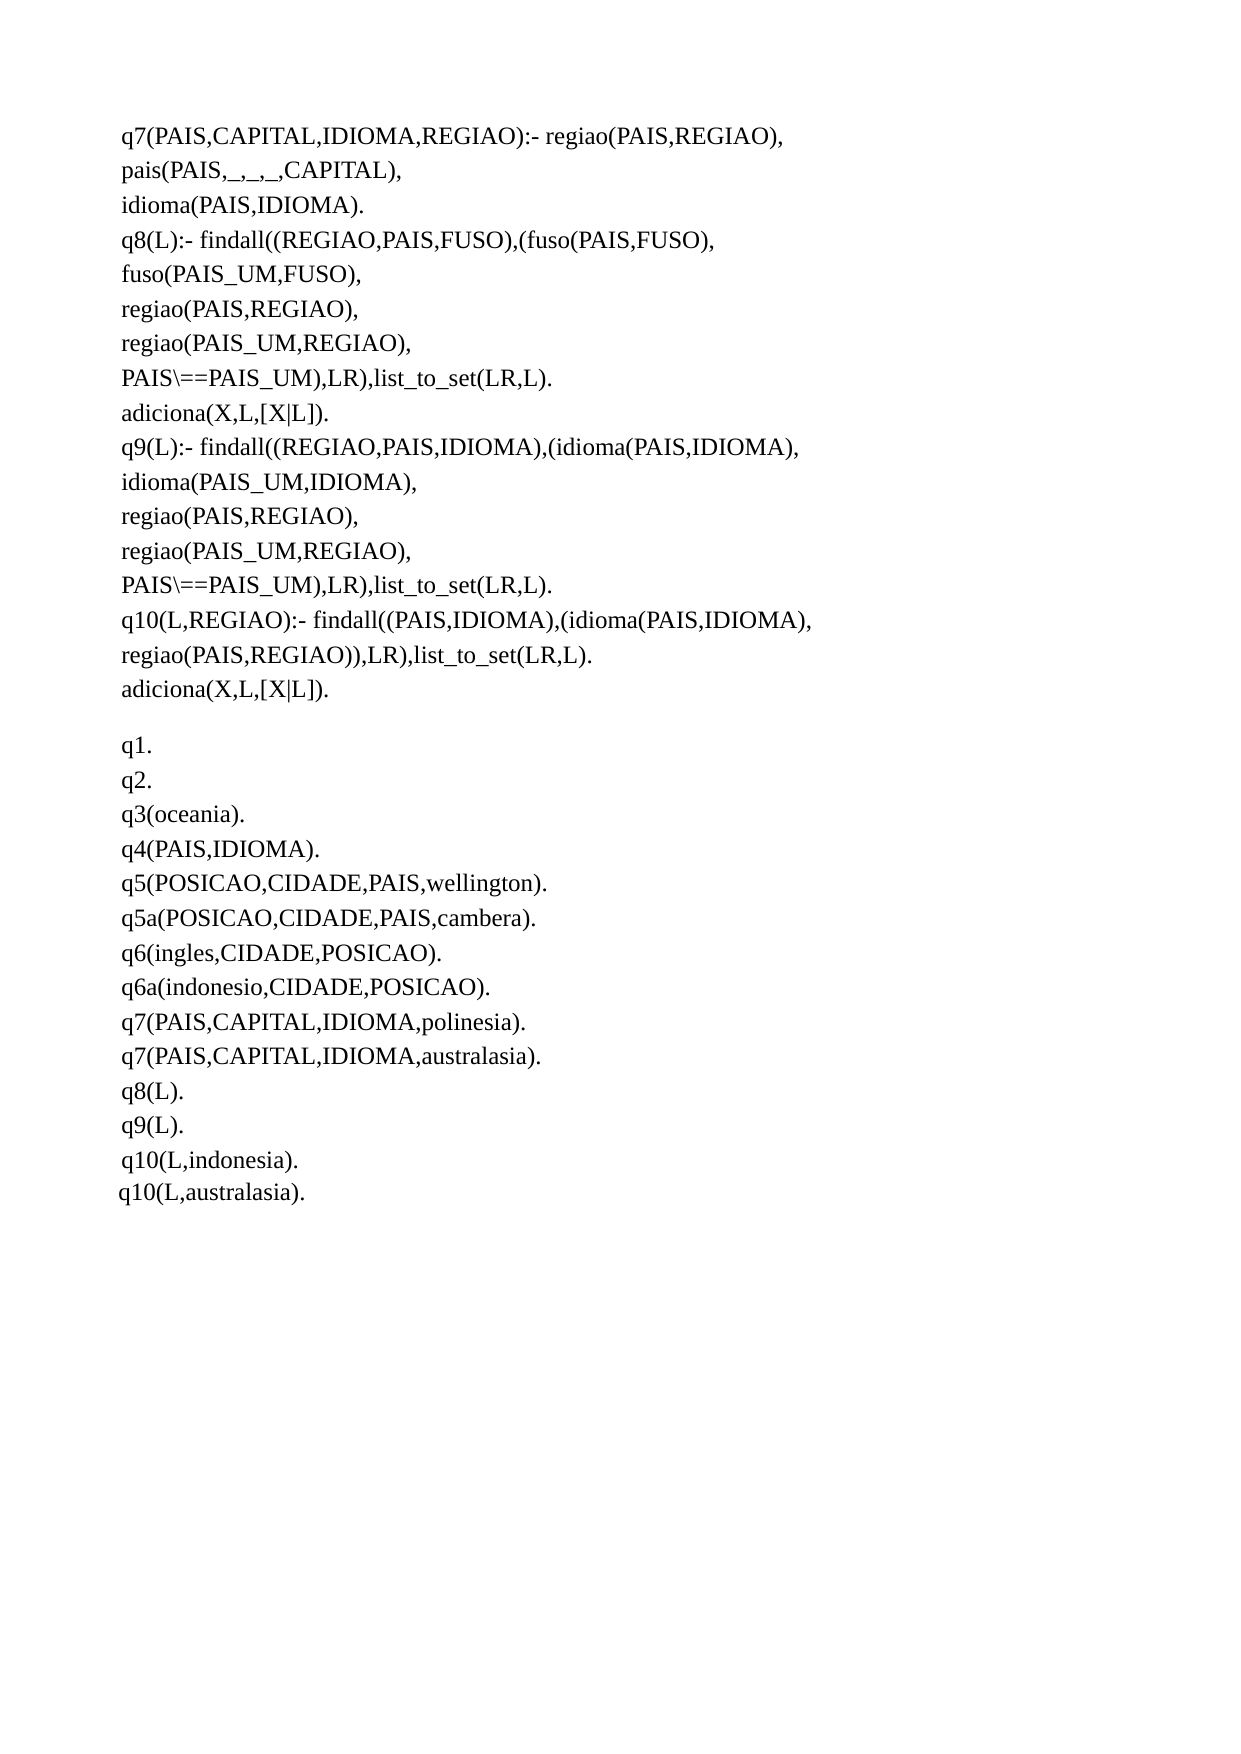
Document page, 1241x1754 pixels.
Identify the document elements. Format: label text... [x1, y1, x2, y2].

table_header q7(PAIS,CAPITAL,IDIOMA,polinesia). [118, 1004, 540, 1038]
table_header regiao(PAIS,REGIAO), [118, 291, 373, 326]
table_header regiao(PAIS,REGIAO)),LR),list_to_set(LR,L). [118, 637, 604, 671]
table_header q9(L):- findall((REGIAO,PAIS,IDIOMA),(idioma(PAIS,IDIOMA), [118, 429, 811, 464]
table_header idioma(PAIS,IDIOMA). [118, 187, 378, 222]
table_header adiciona(X,L,[X|L]). [118, 395, 343, 429]
table_header PAIS\==PAIS_UM),LR),list_to_set(LR,L). [118, 568, 564, 602]
table_header fuso(PAIS_UM,FUSO), [118, 256, 376, 291]
table_header q7(PAIS,CAPITAL,IDIOMA,australasia). [118, 1039, 555, 1073]
table_header regiao(PAIS_UM,REGIAO), [118, 533, 426, 568]
table_header q9(L). [118, 1108, 198, 1142]
table_header [118, 717, 136, 727]
table_header q8(L). [118, 1073, 198, 1108]
table_header regiao(PAIS,REGIAO), [118, 499, 373, 533]
table_header [118, 706, 136, 717]
table_header q5a(POSICAO,CIDADE,PAIS,cambera). [118, 900, 551, 935]
table_header q6(ingles,CIDADE,POSICAO). [118, 935, 457, 969]
table_header q5(POSICAO,CIDADE,PAIS,wellington). [118, 866, 562, 900]
table_header adiciona(X,L,[X|L]). [118, 671, 343, 706]
table_header q3(oceania). [118, 796, 258, 831]
table_header q10(L,REGIAO):- findall((PAIS,IDIOMA),(idioma(PAIS,IDIOMA), [118, 602, 824, 637]
table_header q8(L):- findall((REGIAO,PAIS,FUSO),(fuso(PAIS,FUSO), [118, 222, 727, 256]
table_header q6a(indonesio,CIDADE,POSICAO). [118, 969, 505, 1004]
table_header q1. [118, 727, 167, 762]
table_header q10(L,indonesia). [118, 1142, 312, 1177]
table_header PAIS\==PAIS_UM),LR),list_to_set(LR,L). [118, 360, 564, 395]
table_header pais(PAIS,_,_,_,CAPITAL), [118, 153, 415, 187]
text q10(L,australasia). [118, 1177, 1122, 1206]
table_header q2. [118, 762, 167, 796]
table_header q7(PAIS,CAPITAL,IDIOMA,REGIAO):- regiao(PAIS,REGIAO), [118, 118, 797, 153]
table_header regiao(PAIS_UM,REGIAO), [118, 326, 426, 360]
table_header q4(PAIS,IDIOMA). [118, 831, 334, 866]
table_header idioma(PAIS_UM,IDIOMA), [118, 464, 431, 498]
